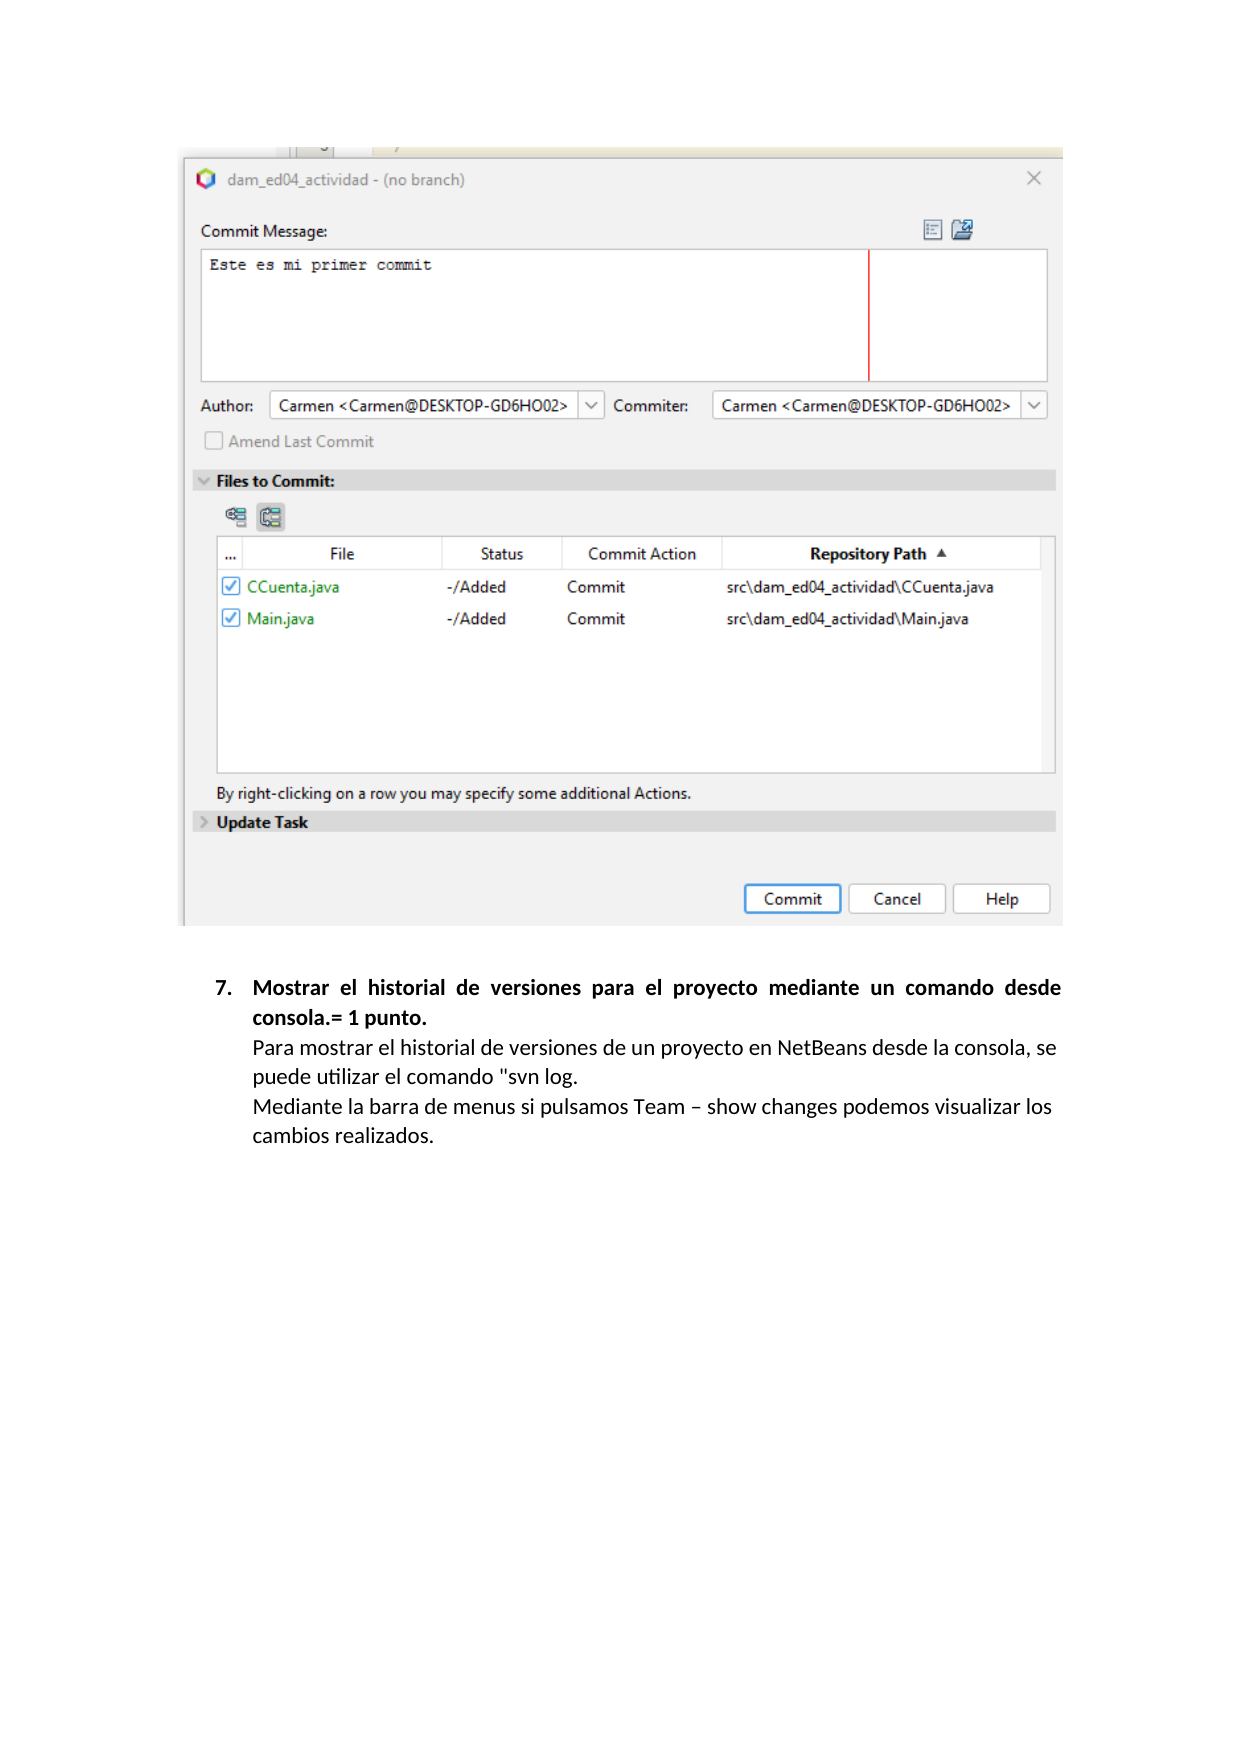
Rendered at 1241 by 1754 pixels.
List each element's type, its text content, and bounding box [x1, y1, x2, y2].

list Mediante la barra de menus si pulsamos Team – show changes podemos visualizar los cambios realizados. [252, 1092, 1063, 1150]
list Mostrar el historial de versiones para el proyecto mediante un comando desde consola.= 1 punto. [215, 973, 1063, 1031]
list Para mostrar el historial de versiones de un proyecto en NetBeans desde la consola, se puede utilizar el comando "svn log. [252, 1033, 1063, 1090]
